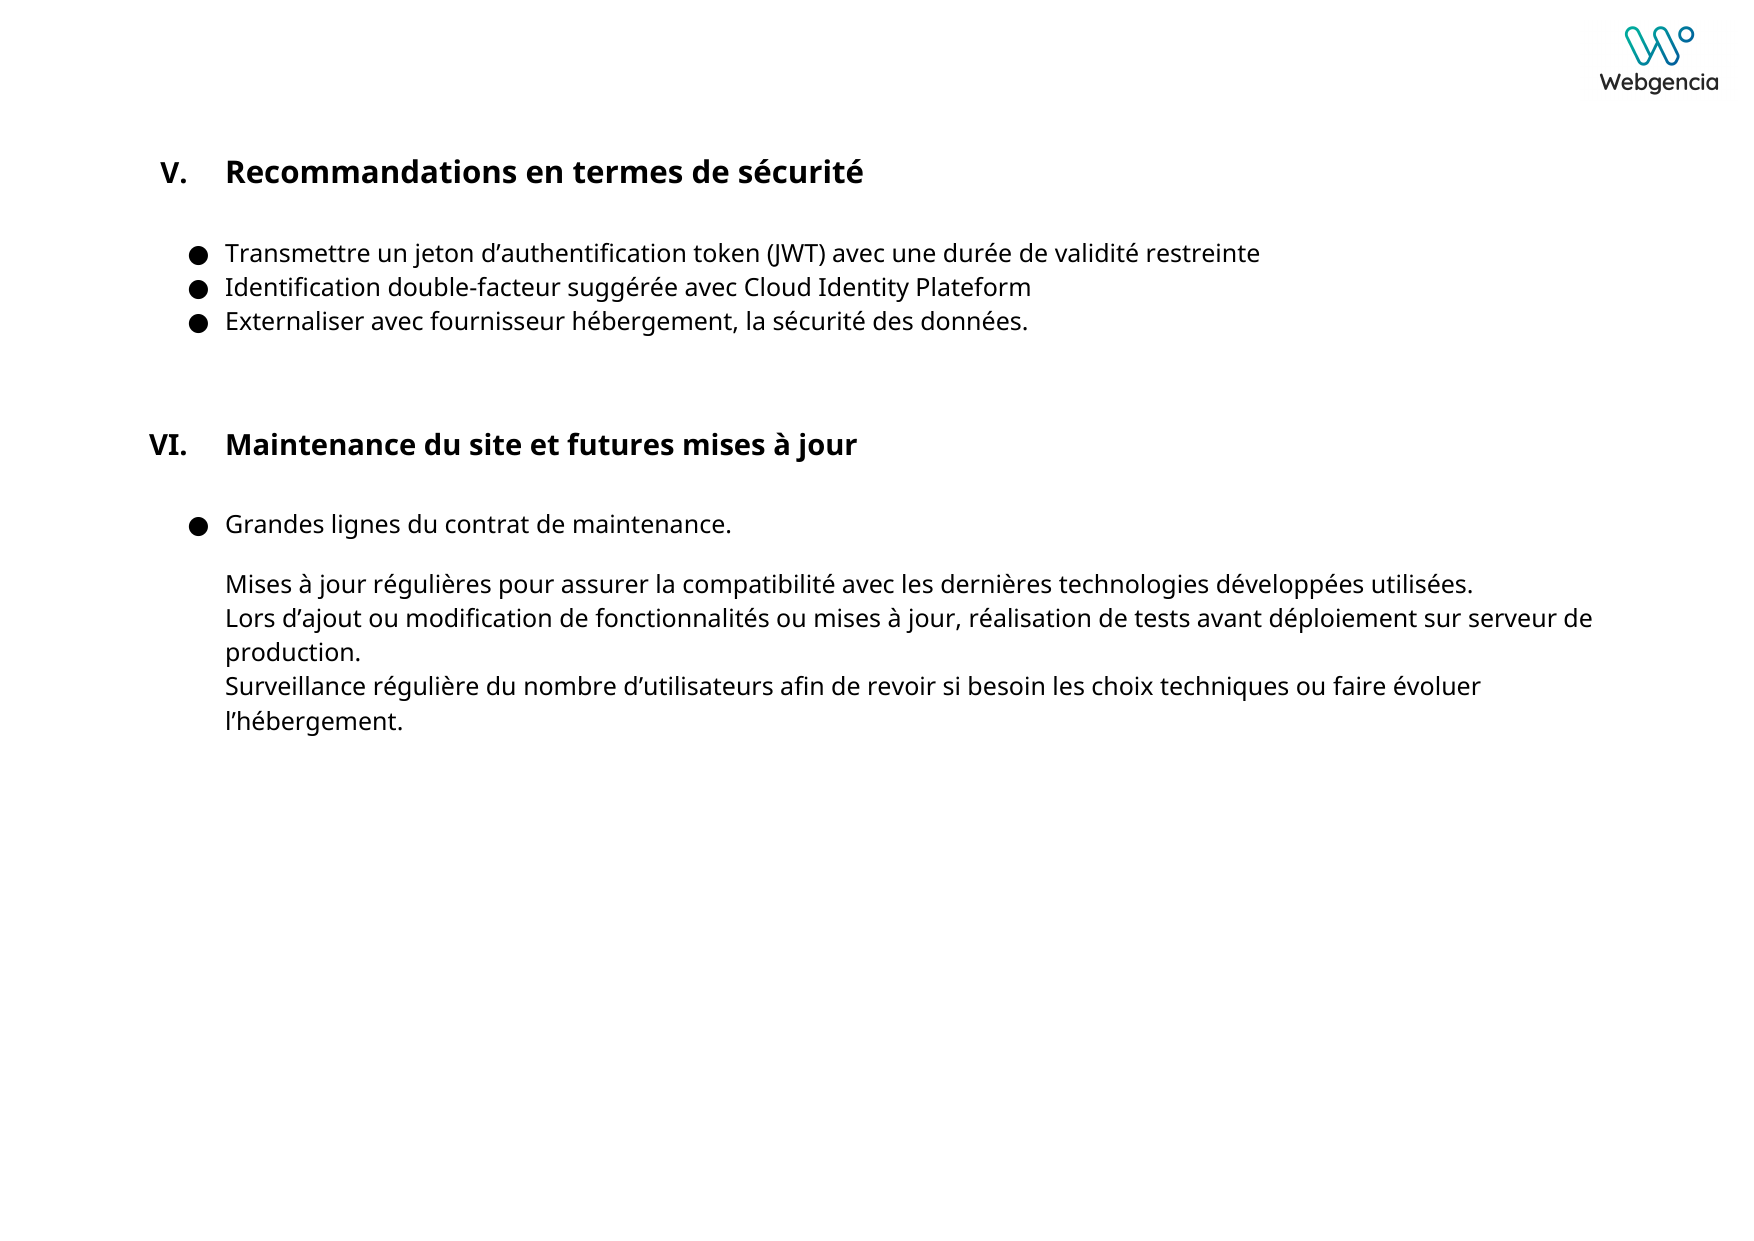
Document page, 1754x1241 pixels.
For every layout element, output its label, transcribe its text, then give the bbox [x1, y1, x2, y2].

list Maintenance du site et futures mises à jour [187, 424, 1604, 506]
list Grandes lignes du contrat de maintenance. [187, 506, 1604, 541]
text Lors d’ajout ou modification de fonctionnalités ou mises à jour, réalisation de tests avant déploiement sur serveur de production. [225, 601, 1604, 669]
text Surveillance régulière du nombre d’utilisateurs afin de revoir si besoin les choix techniques ou faire évoluer l’hébergement. [225, 669, 1604, 737]
list Externaliser avec fournisseur hébergement, la sécurité des données. [187, 303, 1604, 364]
list Identification double-facteur suggérée avec Cloud Identity Plateform [187, 269, 1604, 303]
list Recommandations en termes de sécurité [187, 150, 1604, 235]
list Transmettre un jeton d’authentification token (JWT) avec une durée de validité restreinte [187, 235, 1604, 269]
text Mises à jour régulières pour assurer la compatibilité avec les dernières technologies développées utilisées. [225, 567, 1604, 601]
